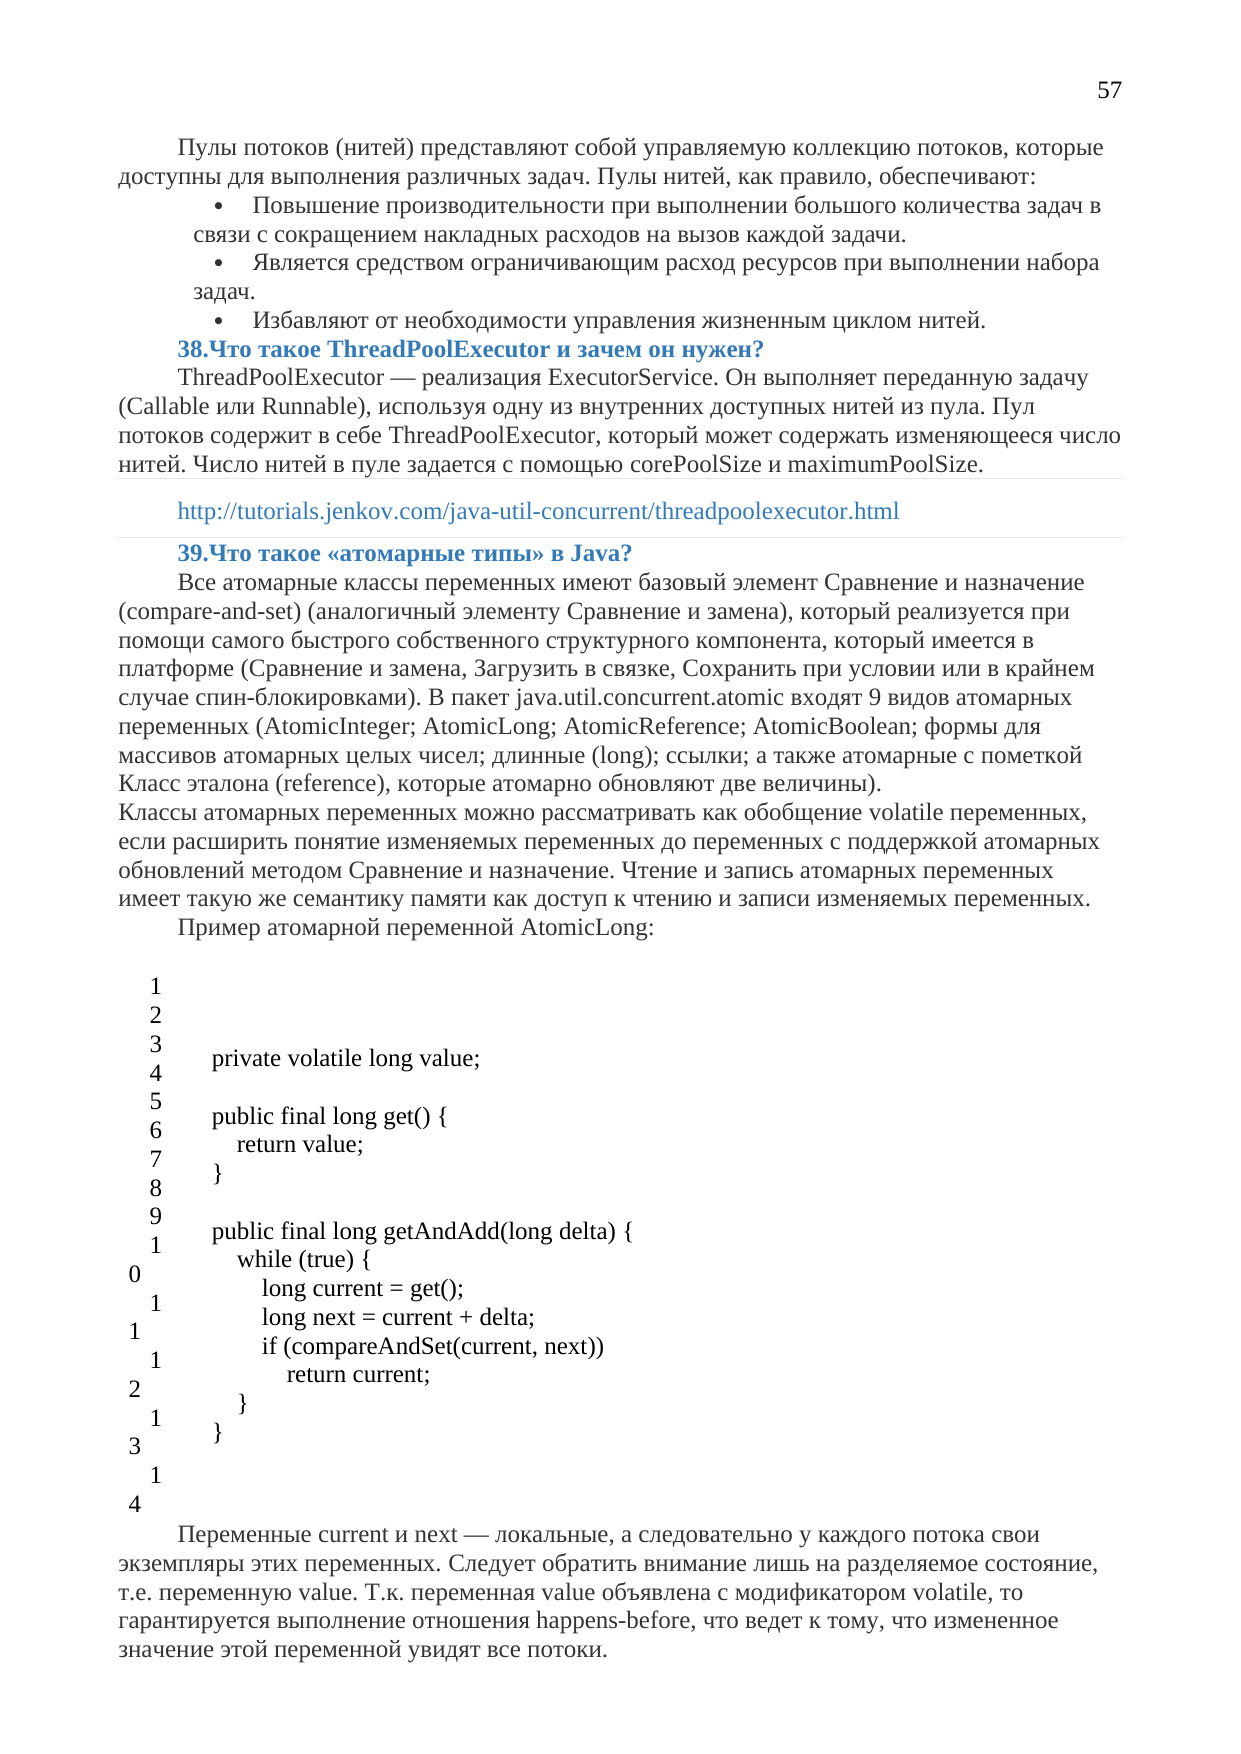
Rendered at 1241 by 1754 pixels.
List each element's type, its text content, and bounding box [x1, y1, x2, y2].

subtitle http://tutorials.jenkov.com/java-util-concurrent/threadpoolexecutor.html [118, 479, 1122, 537]
text Пример атомарной переменной AtomicLong: [118, 912, 1122, 941]
text Переменные current и next — локальные, а следовательно у каждого потока свои экземпляры этих переменных. Следует обратить внимание лишь на разделяемое состояние, т.е. переменную value. Т.к. переменная value объявлена с модификатором volatile, то гарантируется выполнение отношения happens-before, что ведет к тому, что измененное значение этой переменной увидят все потоки. [118, 1519, 1122, 1663]
list Является средством ограничивающим расход ресурсов при выполнении набора задач. [156, 247, 1122, 305]
text Все атомарные классы переменных имеют базовый элемент Сравнение и назначение (compare-and-set) (аналогичный элементу Сравнение и замена), который реализуется при помощи самого быстрого собственного структурного компонента, который имеется в платформе (Сравнение и замена, Загрузить в связке, Сохранить при условии или в крайнем случае спин-блокировками). В пакет java.util.concurrent.atomic входят 9 видов атомарных переменных (AtomicInteger; AtomicLong; AtomicReference; AtomicBoolean; формы для массивов атомарных целых чисел; длинные (long); ссылки; а также атомарные с пометкой Класс эталона (reference), которые атомарно обновляют две величины). Классы атомарных переменных можно рассматривать как обобщение volatile переменных, если расширить понятие изменяемых переменных до переменных с поддержкой атомарных обновлений методом Сравнение и назначение. Чтение и запись атомарных переменных имеет такую же семантику памяти как доступ к чтению и записи изменяемых переменных. [118, 567, 1122, 912]
text ThreadPoolExecutor — реализация ExecutorService. Он выполняет переданную задачу (Callable или Runnable), используя одну из внутренних доступных нитей из пула. Пул потоков содержит в себе ThreadPoolExecutor, который может содержать изменяющееся число нитей. Число нитей в пуле задается с помощью corePoolSize и maximumPoolSize. [118, 362, 1122, 477]
text Пулы потоков (нитей) представляют собой управляемую коллекцию потоков, которые доступны для выполнения различных задач. Пулы нитей, как правило, обеспечивают: [118, 132, 1122, 190]
subtitle 38.Что такое ThreadPoolExecutor и зачем он нужен? [118, 334, 1122, 362]
list Повышение производительности при выполнении большого количества задач в связи с сокращением накладных расходов на вызов каждой задачи. [156, 190, 1122, 247]
subtitle 39.Что такое «атомарные типы» в Java? [118, 538, 1122, 567]
list Избавляют от необходимости управления жизненным циклом нитей. [156, 305, 1122, 334]
table_header 1 2 3 4 5 6 7 8 9 10 11 12 13 14 [118, 970, 151, 1519]
table_header private volatile long value; public final long get() { return value; } public final long getAndAdd(long delta) { while (true) { long current = get(); long next = current + delta; if (compareAndSet(current, next)) return current; } } [151, 970, 1131, 1519]
